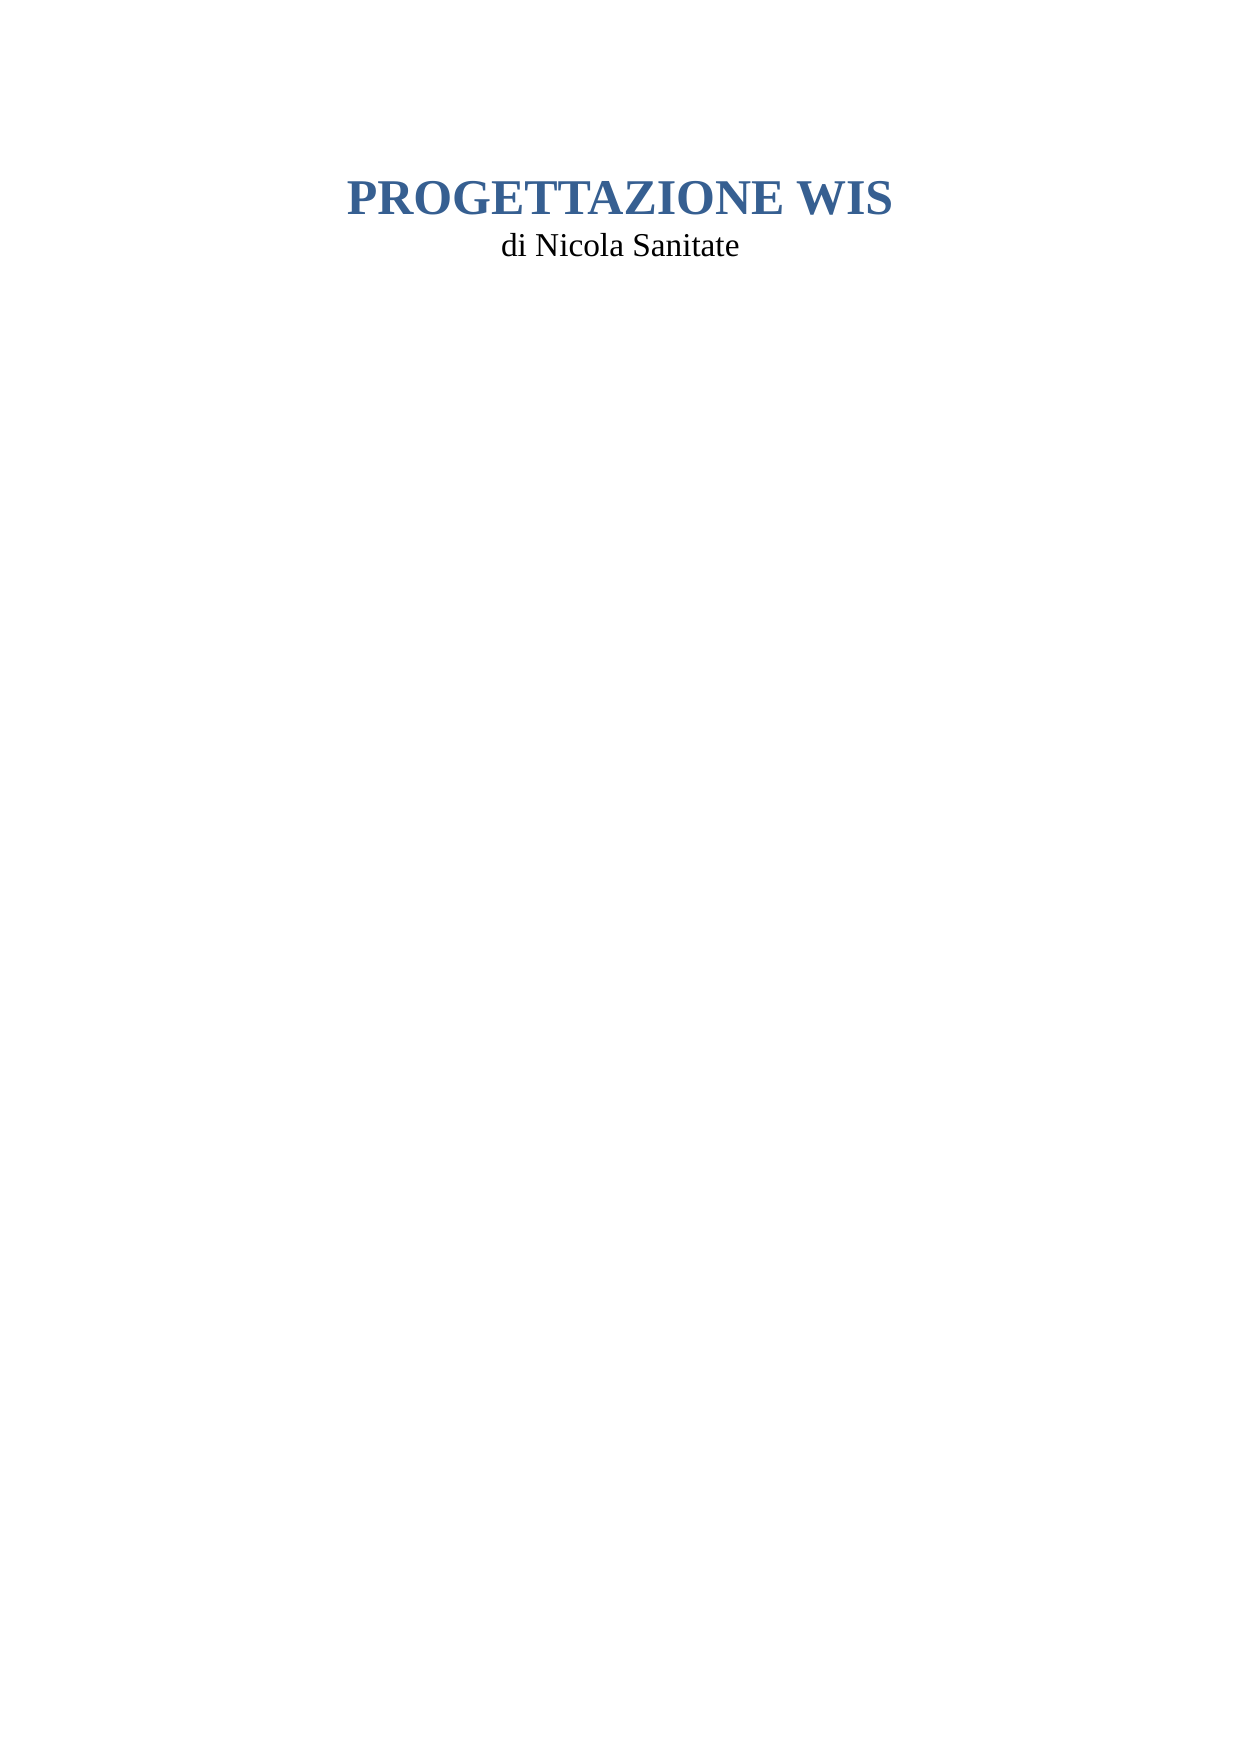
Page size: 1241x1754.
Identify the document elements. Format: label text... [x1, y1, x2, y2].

subtitle PROGETTAZIONE WIS [118, 168, 1122, 226]
text di Nicola Sanitate [118, 226, 1122, 264]
